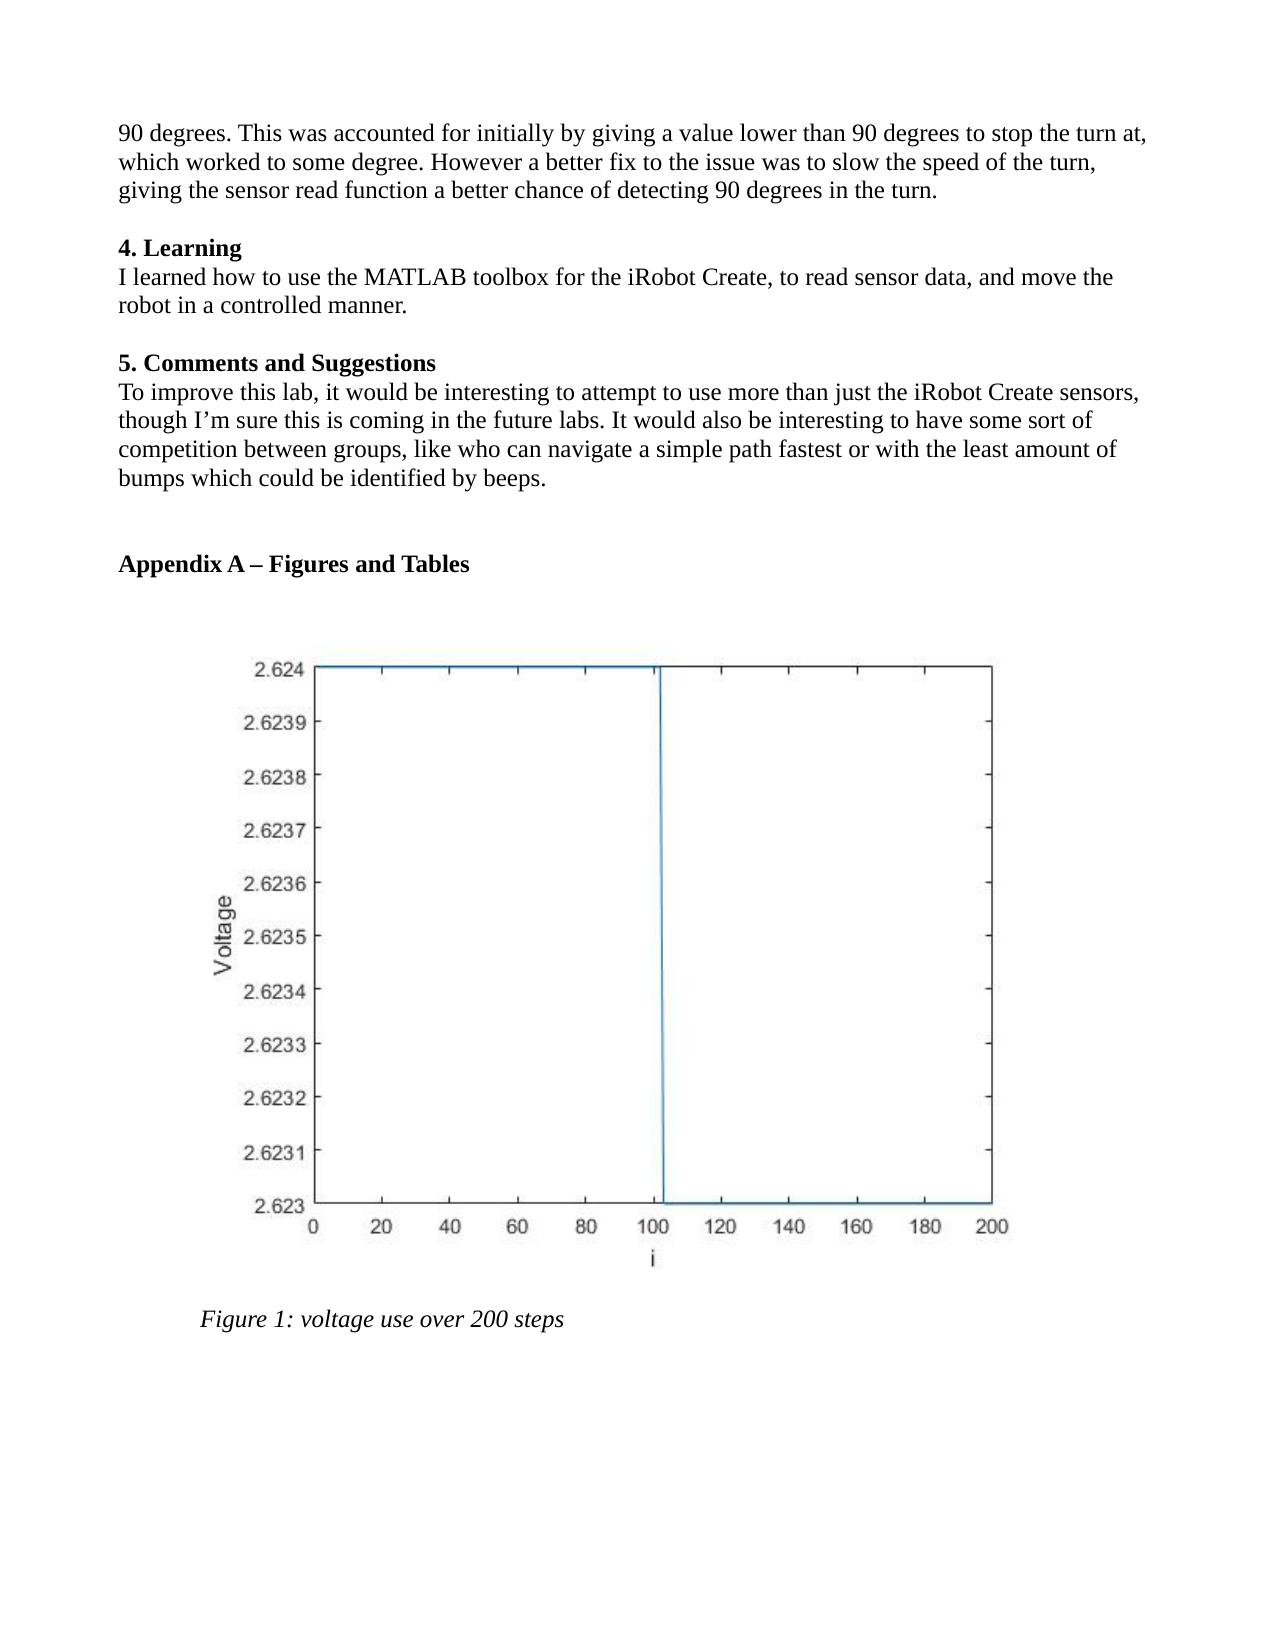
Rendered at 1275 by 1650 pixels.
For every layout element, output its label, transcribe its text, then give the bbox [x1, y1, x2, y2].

picture [200, 619, 1075, 1276]
text 5. Comments and Suggestions [118, 348, 1157, 377]
text I learned how to use the MATLAB toolbox for the iRobot Create, to read sensor data, and move the robot in a controlled manner. [118, 262, 1157, 319]
text Figure 1: voltage use over 200 steps [200, 1276, 1075, 1333]
text To improve this lab, it would be interesting to attempt to use more than just the iRobot Create sensors, though I’m sure this is coming in the future labs. It would also be interesting to have some sort of competition between groups, like who can navigate a simple path fastest or with the least amount of bumps which could be identified by beeps. [118, 377, 1157, 492]
text 90 degrees. This was accounted for initially by giving a value lower than 90 degrees to stop the turn at, which worked to some degree. However a better fix to the issue was to slow the speed of the turn, giving the sensor read function a better chance of detecting 90 degrees in the turn. [118, 118, 1157, 204]
text Appendix A – Figures and Tables [118, 549, 1157, 578]
text 4. Learning [118, 233, 1157, 262]
